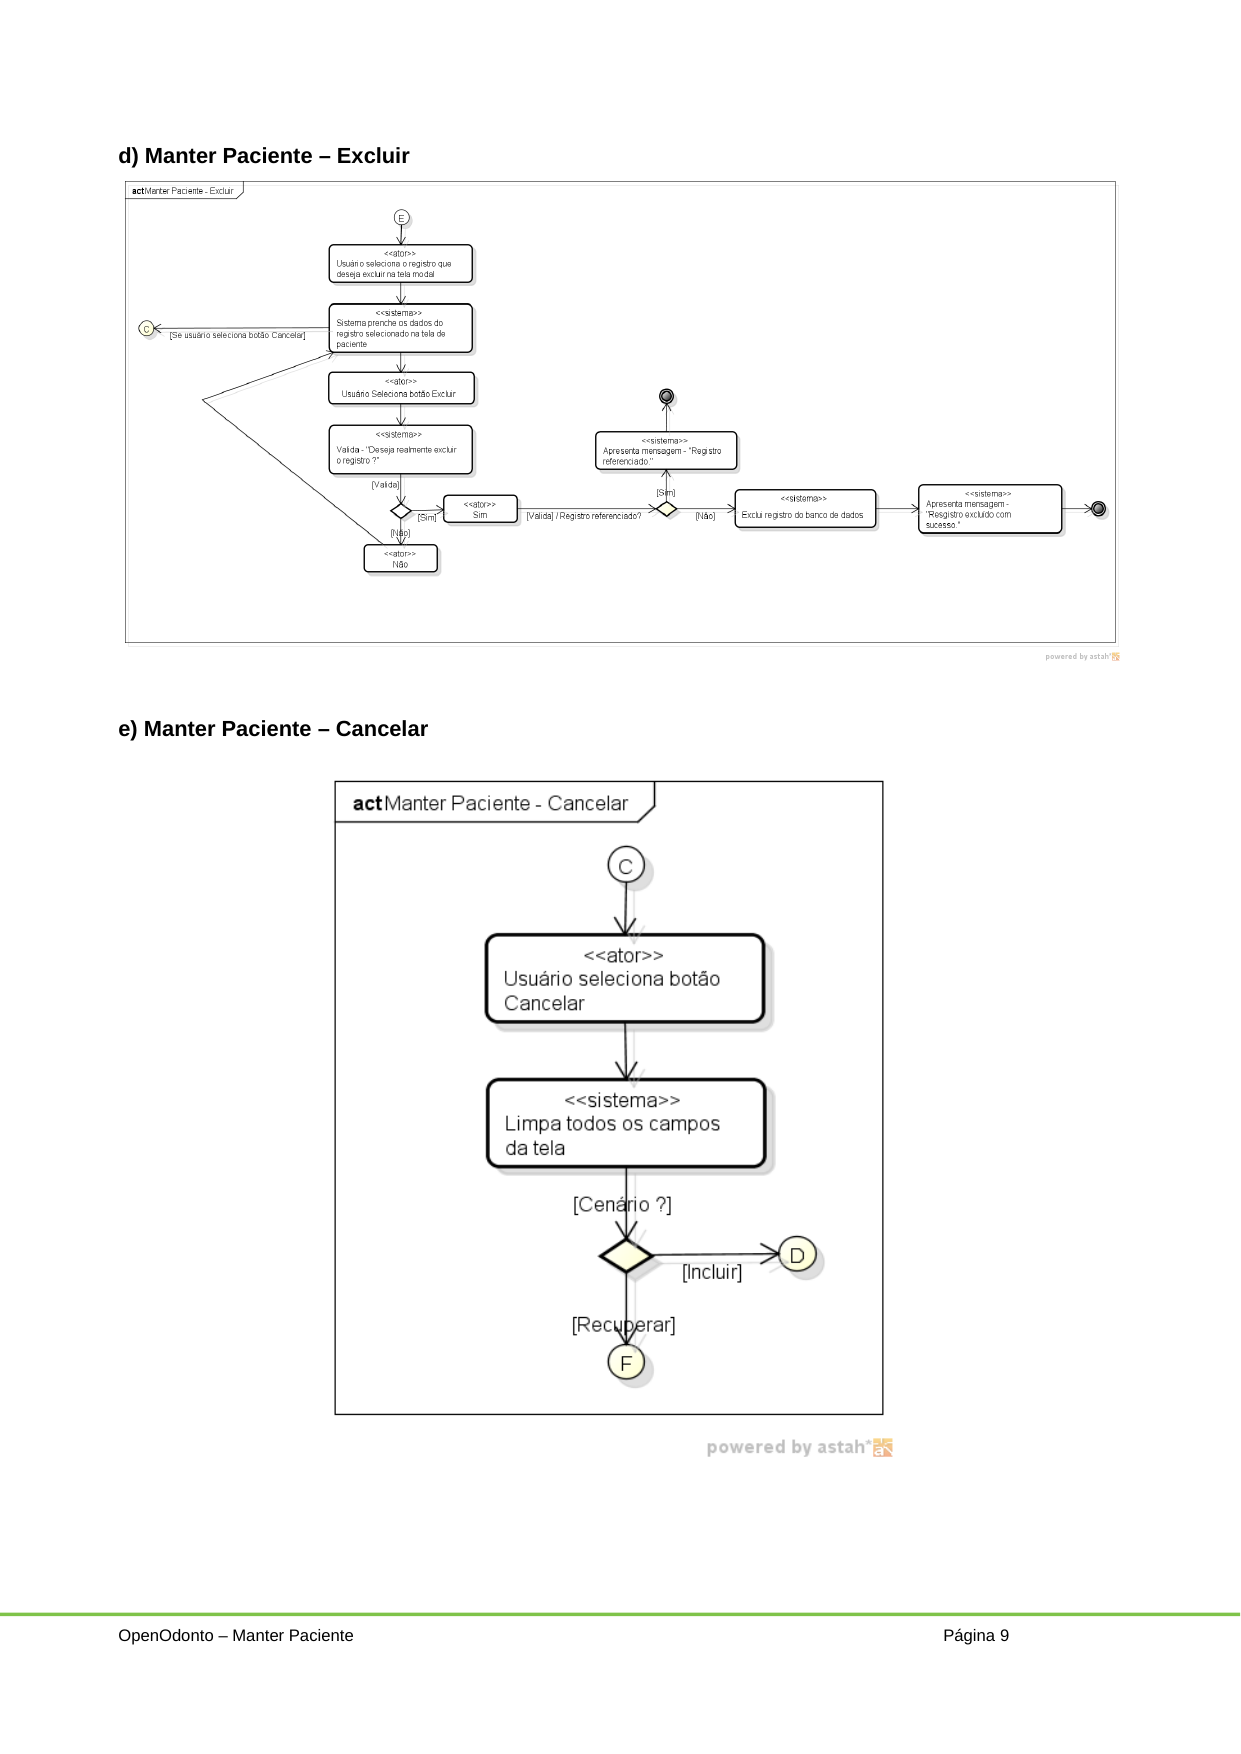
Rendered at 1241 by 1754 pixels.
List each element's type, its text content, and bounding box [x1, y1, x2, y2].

picture [318, 765, 899, 1463]
subtitle Manter Paciente – Cancelar [118, 716, 1122, 741]
picture [118, 174, 1122, 663]
subtitle Manter Paciente – Excluir [118, 143, 1122, 168]
